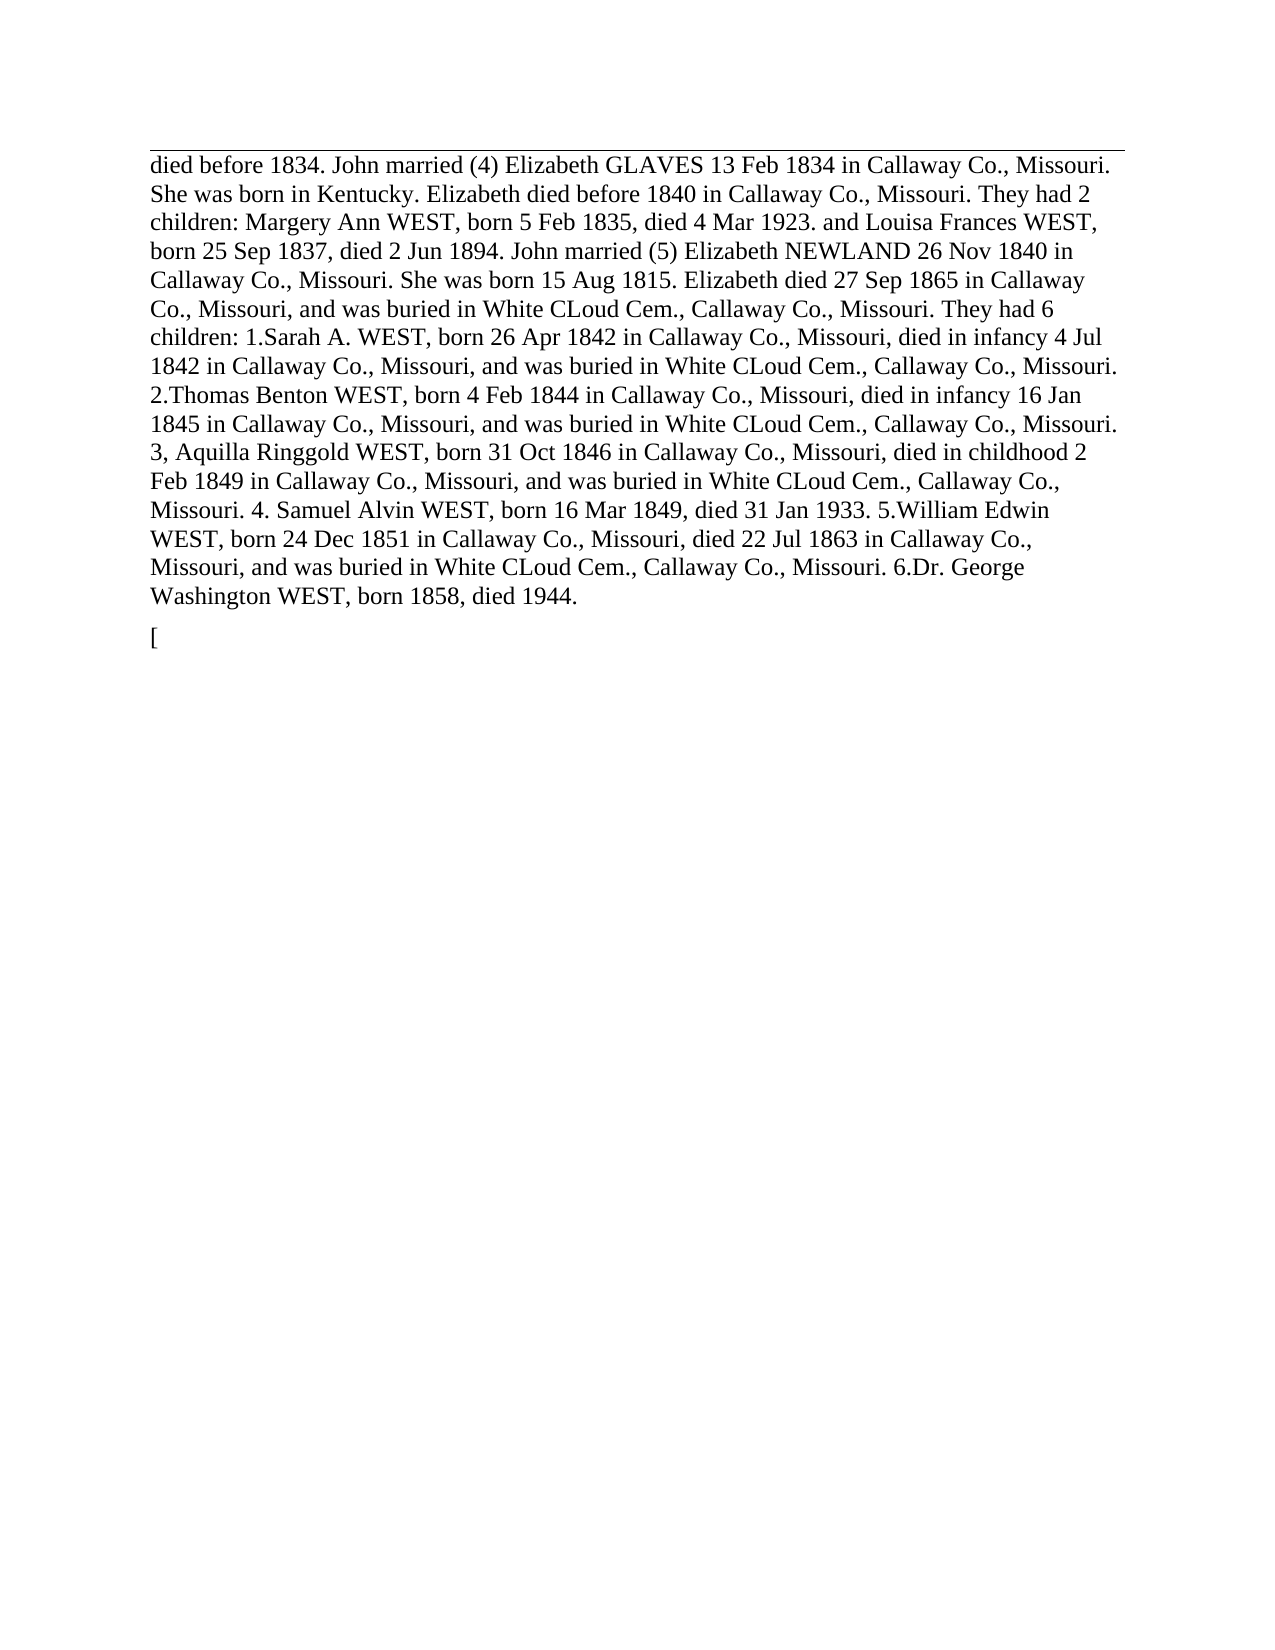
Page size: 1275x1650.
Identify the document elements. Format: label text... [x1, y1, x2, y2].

table_cell died before 1834. John married (4) Elizabeth GLAVES 13 Feb 1834 in Callaway Co., Missouri. She was born in Kentucky. Elizabeth died before 1840 in Callaway Co., Missouri. They had 2 children: Margery Ann WEST, born 5 Feb 1835, died 4 Mar 1923. and Louisa Frances WEST, born 25 Sep 1837, died 2 Jun 1894. John married (5) Elizabeth NEWLAND 26 Nov 1840 in Callaway Co., Missouri. She was born 15 Aug 1815. Elizabeth died 27 Sep 1865 in Callaway Co., Missouri, and was buried in White CLoud Cem., Callaway Co., Missouri. They had 6 children: 1.Sarah A. WEST, born 26 Apr 1842 in Callaway Co., Missouri, died in infancy 4 Jul 1842 in Callaway Co., Missouri, and was buried in White CLoud Cem., Callaway Co., Missouri. 2.Thomas Benton WEST, born 4 Feb 1844 in Callaway Co., Missouri, died in infancy 16 Jan 1845 in Callaway Co., Missouri, and was buried in White CLoud Cem., Callaway Co., Missouri. 3, Aquilla Ringgold WEST, born 31 Oct 1846 in Callaway Co., Missouri, died in childhood 2 Feb 1849 in Callaway Co., Missouri, and was buried in White CLoud Cem., Callaway Co., Missouri. 4. Samuel Alvin WEST, born 16 Mar 1849, died 31 Jan 1933. 5.William Edwin WEST, born 24 Dec 1851 in Callaway Co., Missouri, died 22 Jul 1863 in Callaway Co., Missouri, and was buried in White CLoud Cem., Callaway Co., Missouri. 6.Dr. George Washington WEST, born 1858, died 1944. [ [150, 151, 1125, 664]
